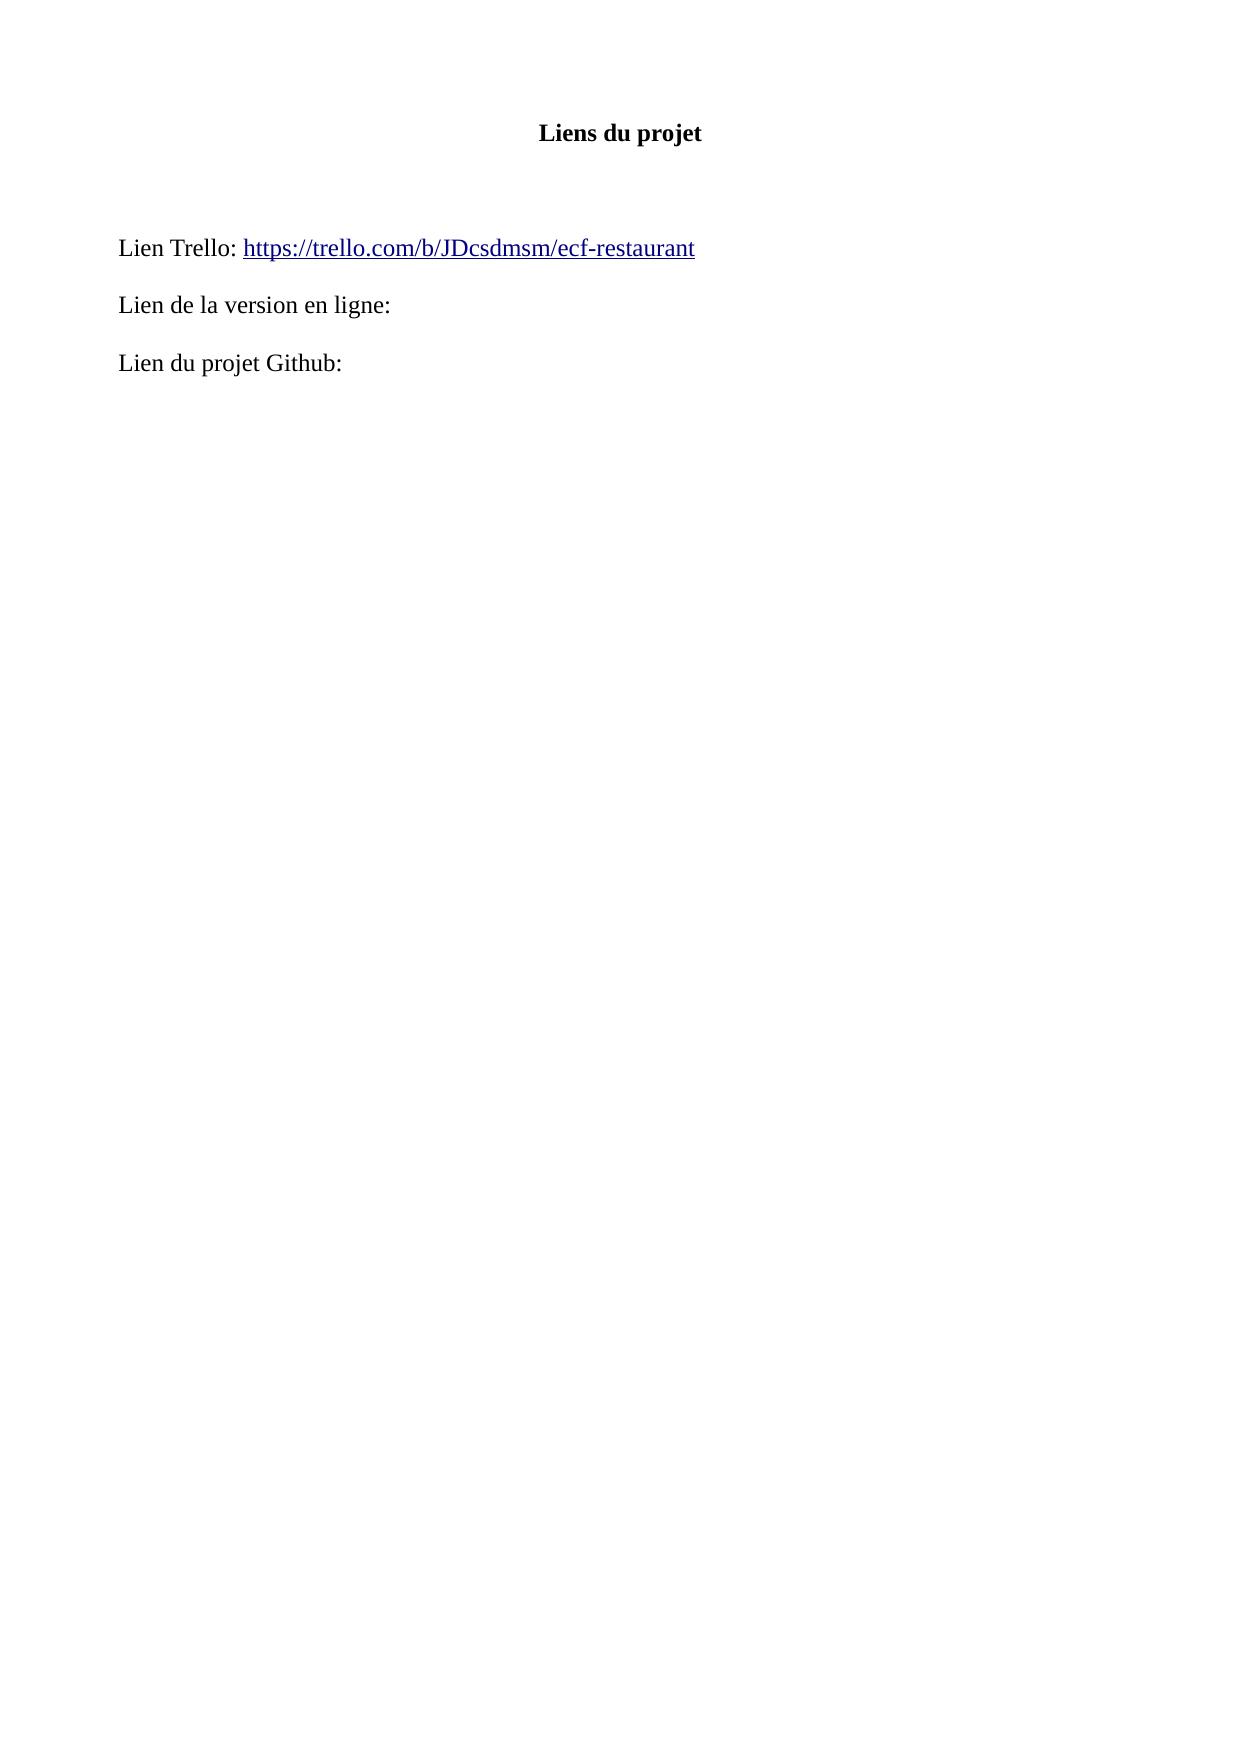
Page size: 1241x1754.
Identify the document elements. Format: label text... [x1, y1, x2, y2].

text Lien du projet Github: [118, 348, 1122, 377]
text Lien Trello: https://trello.com/b/JDcsdmsm/ecf-restaurant [118, 233, 1122, 262]
text Liens du projet [118, 118, 1122, 147]
text Lien de la version en ligne: [118, 291, 1122, 319]
